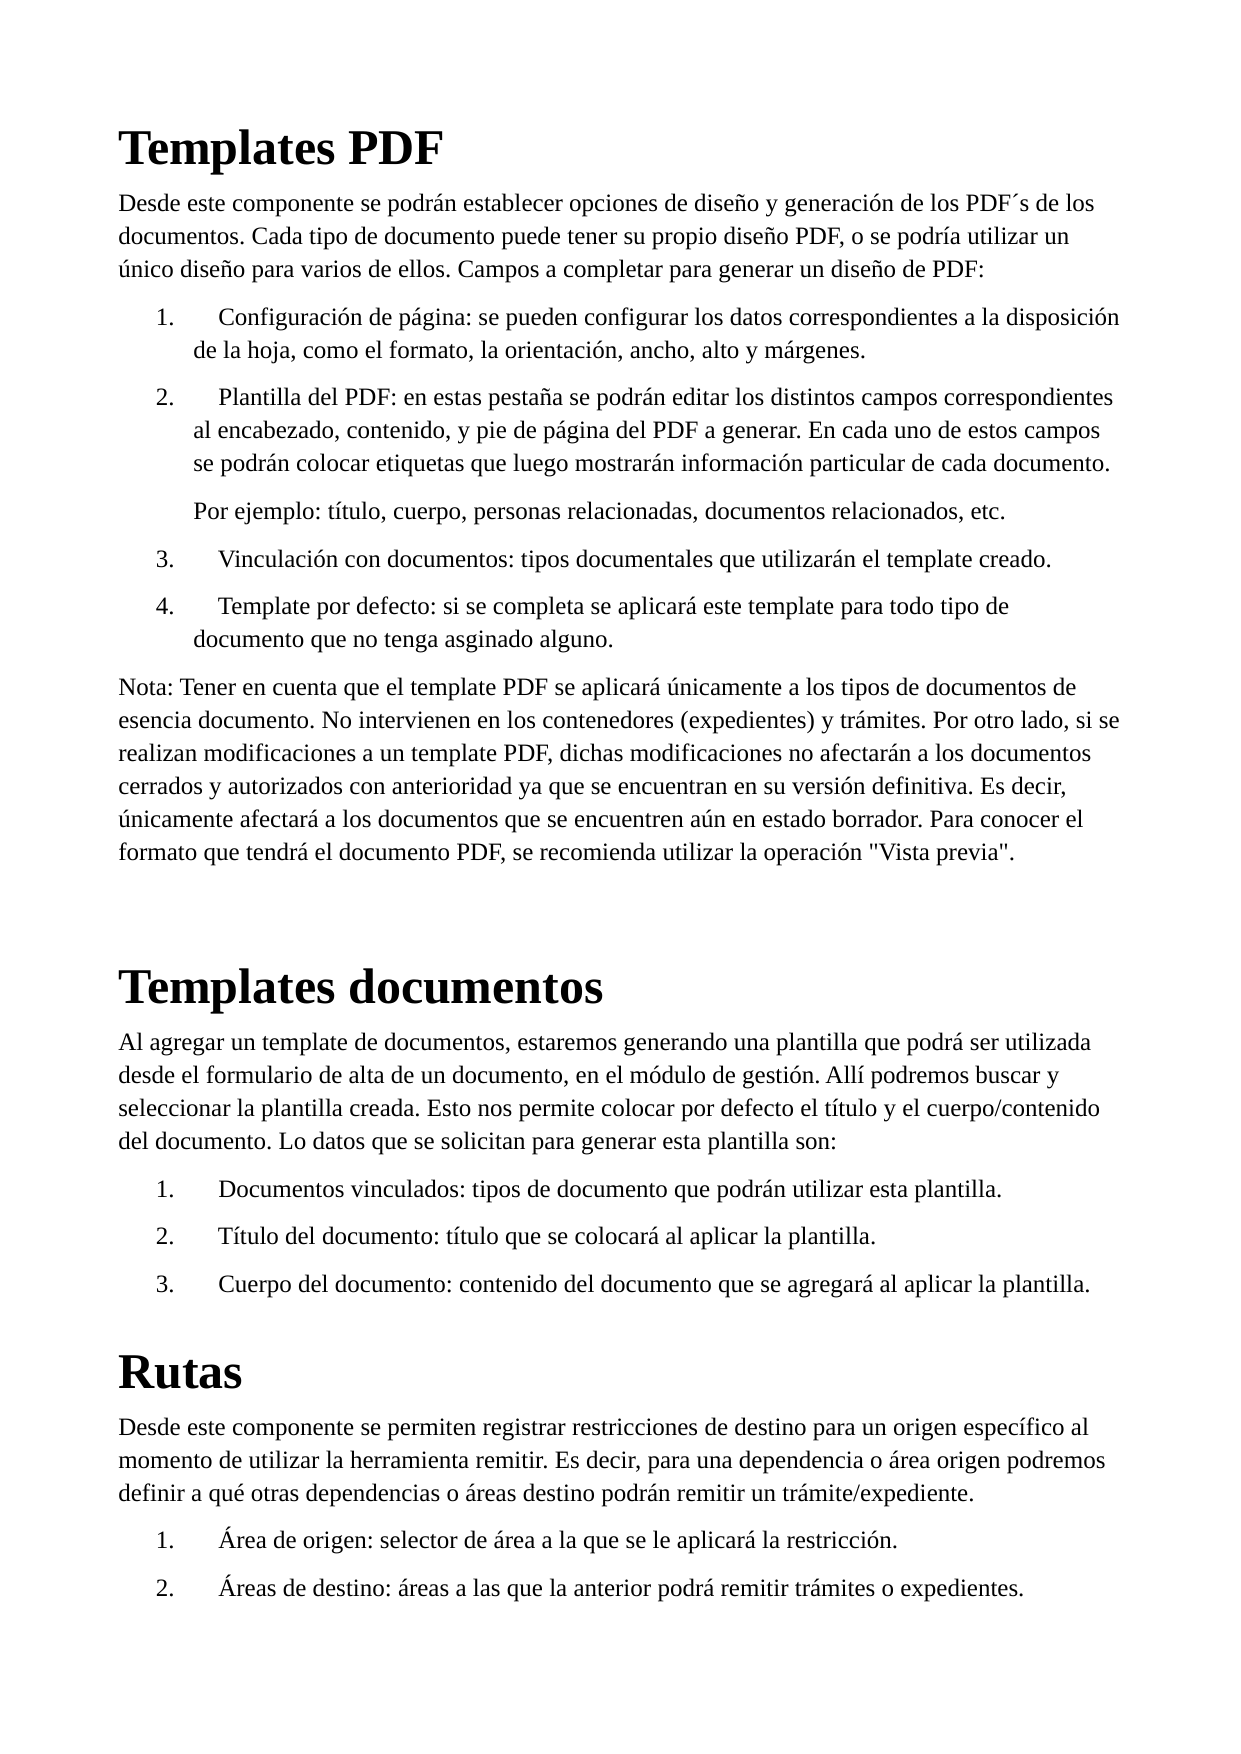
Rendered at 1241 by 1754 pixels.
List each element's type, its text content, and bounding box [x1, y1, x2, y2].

subtitle Templates PDF [118, 118, 1122, 176]
text Desde este componente se permiten registrar restricciones de destino para un origen específico al momento de utilizar la herramienta remitir. Es decir, para una dependencia o área origen podremos definir a qué otras dependencias o áreas destino podrán remitir un trámite/expediente. [118, 1412, 1122, 1506]
list Template por defecto: si se completa se aplicará este template para todo tipo de documento que no tenga asginado alguno. [156, 591, 1122, 653]
text Al agregar un template de documentos, estaremos generando una plantilla que podrá ser utilizada desde el formulario de alta de un documento, en el módulo de gestión. Allí podremos buscar y seleccionar la plantilla creada. Esto nos permite colocar por defecto el título y el cuerpo/contenido del documento. Lo datos que se solicitan para generar esta plantilla son: [118, 1027, 1122, 1155]
subtitle Templates documentos [118, 957, 1122, 1015]
list Documentos vinculados: tipos de documento que podrán utilizar esta plantilla. [156, 1174, 1122, 1203]
list Por ejemplo: título, cuerpo, personas relacionadas, documentos relacionados, etc. [156, 496, 1122, 525]
list Plantilla del PDF: en estas pestaña se podrán editar los distintos campos correspondientes al encabezado, contenido, y pie de página del PDF a generar. En cada uno de estos campos se podrán colocar etiquetas que luego mostrarán información particular de cada documento. [156, 382, 1122, 477]
list Título del documento: título que se colocará al aplicar la plantilla. [156, 1221, 1122, 1250]
list Áreas de destino: áreas a las que la anterior podrá remitir trámites o expedientes. [156, 1573, 1122, 1602]
subtitle Rutas [118, 1342, 1122, 1399]
list Cuerpo del documento: contenido del documento que se agregará al aplicar la plantilla. [156, 1269, 1122, 1298]
text Desde este componente se podrán establecer opciones de diseño y generación de los PDF´s de los documentos. Cada tipo de documento puede tener su propio diseño PDF, o se podría utilizar un único diseño para varios de ellos. Campos a completar para generar un diseño de PDF: [118, 188, 1122, 283]
list Área de origen: selector de área a la que se le aplicará la restricción. [156, 1525, 1122, 1554]
text Nota: Tener en cuenta que el template PDF se aplicará únicamente a los tipos de documentos de esencia documento. No intervienen en los contenedores (expedientes) y trámites. Por otro lado, si se realizan modificaciones a un template PDF, dichas modificaciones no afectarán a los documentos cerrados y autorizados con anterioridad ya que se encuentran en su versión definitiva. Es decir, únicamente afectará a los documentos que se encuentren aún en estado borrador. Para conocer el formato que tendrá el documento PDF, se recomienda utilizar la operación "Vista previa". [118, 672, 1122, 866]
list Configuración de página: se pueden configurar los datos correspondientes a la disposición de la hoja, como el formato, la orientación, ancho, alto y márgenes. [156, 302, 1122, 363]
list Vinculación con documentos: tipos documentales que utilizarán el template creado. [156, 544, 1122, 572]
